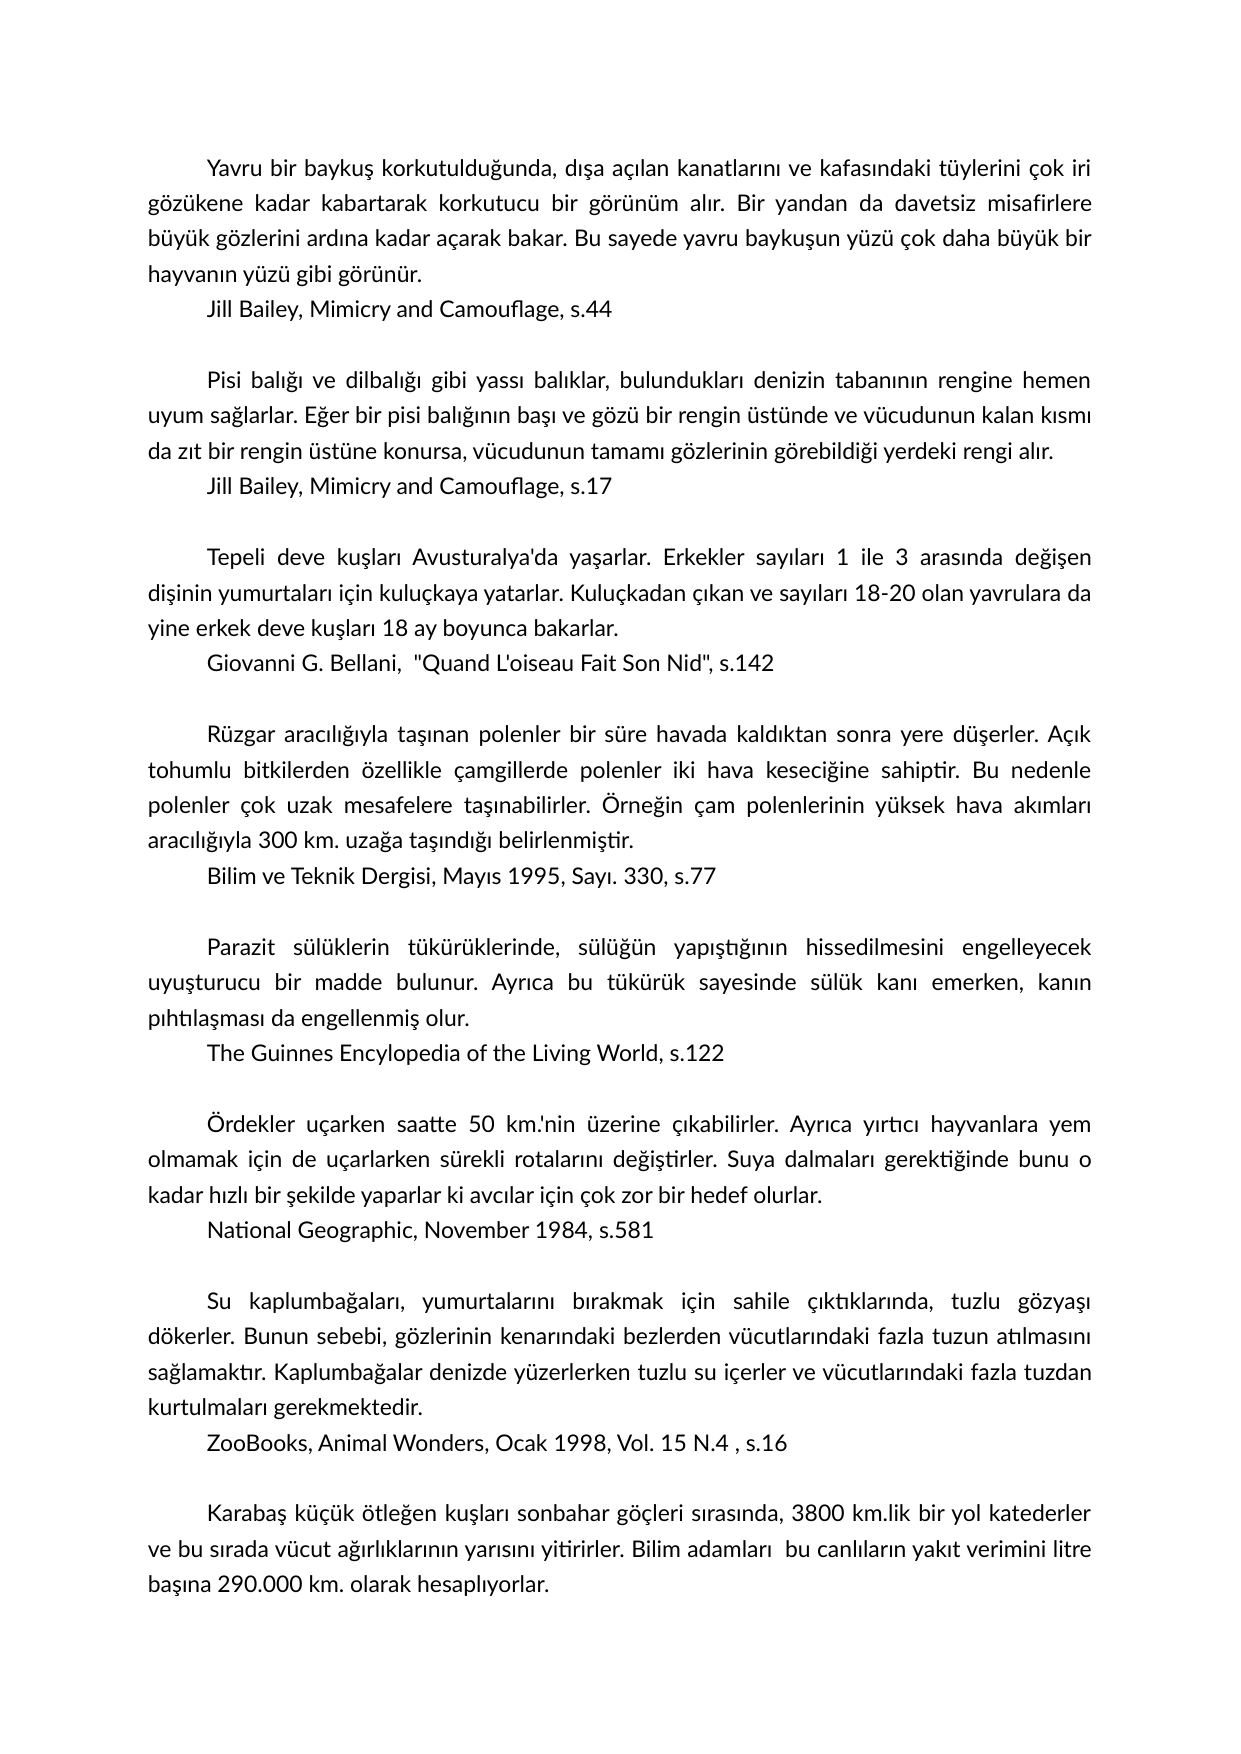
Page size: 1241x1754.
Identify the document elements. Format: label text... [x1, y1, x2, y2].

text Ördekler uçarken saatte 50 km.'nin üzerine çıkabilirler. Ayrıca yırtıcı hayvanlara yem olmamak için de uçarlarken sürekli rotalarını değiştirler. Suya dalmaları gerektiğinde bunu o kadar hızlı bir şekilde yaparlar ki avcılar için çok zor bir hedef olurlar. [148, 1104, 1093, 1210]
text Karabaş küçük ötleğen kuşları sonbahar göçleri sırasında, 3800 km.lik bir yol katederler ve bu sırada vücut ağırlıklarının yarısını yitirirler. Bilim adamları bu canlıların yakıt verimini litre başına 290.000 km. olarak hesaplıyorlar. [148, 1493, 1093, 1600]
text Yavru bir baykuş korkutulduğunda, dışa açılan kanatlarını ve kafasındaki tüylerini çok iri gözükene kadar kabartarak korkutucu bir görünüm alır. Bir yandan da davetsiz misafirlere büyük gözlerini ardına kadar açarak bakar. Bu sayede yavru baykuşun yüzü çok daha büyük bir hayvanın yüzü gibi görünür. [148, 148, 1093, 289]
text Jill Bailey, Mimicry and Camouflage, s.17 [148, 466, 1093, 502]
text National Geographic, November 1984, s.581 [148, 1210, 1093, 1246]
text The Guinnes Encylopedia of the Living World, s.122 [148, 1033, 1093, 1068]
text Su kaplumbağaları, yumurtalarını bırakmak için sahile çıktıklarında, tuzlu gözyaşı dökerler. Bunun sebebi, gözlerinin kenarındaki bezlerden vücutlarındaki fazla tuzun atılmasını sağlamaktır. Kaplumbağalar denizde yüzerlerken tuzlu su içerler ve vücutlarındaki fazla tuzdan kurtulmaları gerekmektedir. [148, 1281, 1093, 1423]
text Bilim ve Teknik Dergisi, Mayıs 1995, Sayı. 330, s.77 [148, 856, 1093, 891]
text Parazit sülüklerin tükürüklerinde, sülüğün yapıştığının hissedilmesini engelleyecek uyuşturucu bir madde bulunur. Ayrıca bu tükürük sayesinde sülük kanı emerken, kanın pıhtılaşması da engellenmiş olur. [148, 927, 1093, 1033]
text Pisi balığı ve dilbalığı gibi yassı balıklar, bulundukları denizin tabanının rengine hemen uyum sağlarlar. Eğer bir pisi balığının başı ve gözü bir rengin üstünde ve vücudunun kalan kısmı da zıt bir rengin üstüne konursa, vücudunun tamamı gözlerinin görebildiği yerdeki rengi alır. [148, 360, 1093, 466]
text Tepeli deve kuşları Avusturalya'da yaşarlar. Erkekler sayıları 1 ile 3 arasında değişen dişinin yumurtaları için kuluçkaya yatarlar. Kuluçkadan çıkan ve sayıları 18-20 olan yavrulara da yine erkek deve kuşları 18 ay boyunca bakarlar. [148, 537, 1093, 643]
text Jill Bailey, Mimicry and Camouflage, s.44 [148, 289, 1093, 325]
text ZooBooks, Animal Wonders, Ocak 1998, Vol. 15 N.4 , s.16 [148, 1423, 1093, 1458]
text Giovanni G. Bellani, "Quand L'oiseau Fait Son Nid", s.142 [148, 643, 1093, 679]
text Rüzgar aracılığıyla taşınan polenler bir süre havada kaldıktan sonra yere düşerler. Açık tohumlu bitkilerden özellikle çamgillerde polenler iki hava keseciğine sahiptir. Bu nedenle polenler çok uzak mesafelere taşınabilirler. Örneğin çam polenlerinin yüksek hava akımları aracılığıyla 300 km. uzağa taşındığı belirlenmiştir. [148, 714, 1093, 856]
